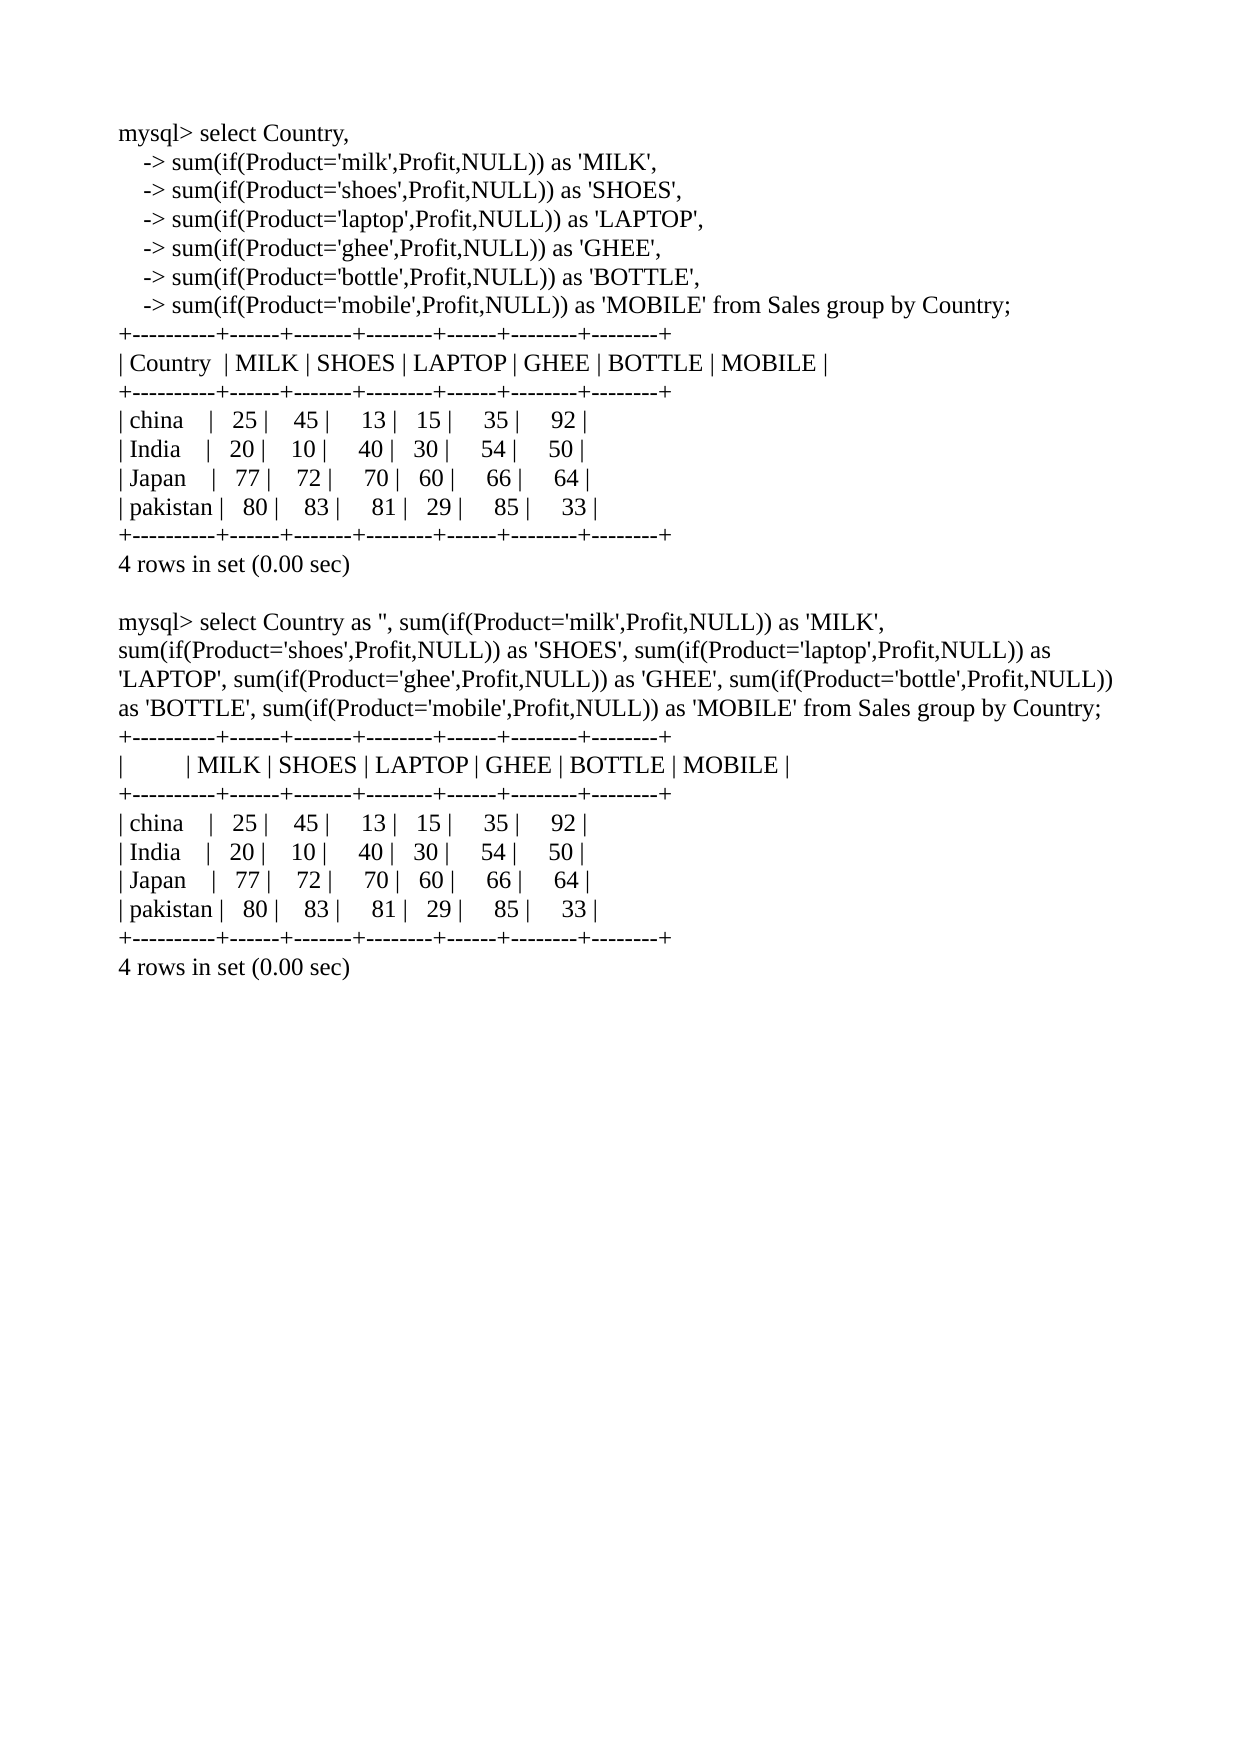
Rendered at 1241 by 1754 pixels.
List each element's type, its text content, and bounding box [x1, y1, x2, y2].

text | | MILK | SHOES | LAPTOP | GHEE | BOTTLE | MOBILE | [118, 751, 1122, 779]
text -> sum(if(Product='milk',Profit,NULL)) as 'MILK', [118, 147, 1122, 176]
text | china | 25 | 45 | 13 | 15 | 35 | 92 | [118, 406, 1122, 434]
text | pakistan | 80 | 83 | 81 | 29 | 85 | 33 | [118, 894, 1122, 923]
text | Japan | 77 | 72 | 70 | 60 | 66 | 64 | [118, 463, 1122, 492]
text | Country | MILK | SHOES | LAPTOP | GHEE | BOTTLE | MOBILE | [118, 348, 1122, 377]
text 4 rows in set (0.00 sec) [118, 549, 1122, 578]
text | India | 20 | 10 | 40 | 30 | 54 | 50 | [118, 434, 1122, 463]
text -> sum(if(Product='shoes',Profit,NULL)) as 'SHOES', [118, 176, 1122, 204]
text +----------+------+-------+--------+------+--------+--------+ [118, 521, 1122, 549]
text +----------+------+-------+--------+------+--------+--------+ [118, 779, 1122, 808]
text | pakistan | 80 | 83 | 81 | 29 | 85 | 33 | [118, 492, 1122, 521]
text +----------+------+-------+--------+------+--------+--------+ [118, 722, 1122, 751]
text +----------+------+-------+--------+------+--------+--------+ [118, 319, 1122, 348]
text +----------+------+-------+--------+------+--------+--------+ [118, 377, 1122, 406]
text +----------+------+-------+--------+------+--------+--------+ [118, 923, 1122, 952]
text -> sum(if(Product='mobile',Profit,NULL)) as 'MOBILE' from Sales group by Country; [118, 291, 1122, 319]
text -> sum(if(Product='bottle',Profit,NULL)) as 'BOTTLE', [118, 262, 1122, 291]
text mysql> select Country as '', sum(if(Product='milk',Profit,NULL)) as 'MILK', sum(if(Product='shoes',Profit,NULL)) as 'SHOES', sum(if(Product='laptop',Profit,NULL)) as 'LAPTOP', sum(if(Product='ghee',Profit,NULL)) as 'GHEE', sum(if(Product='bottle',Profit,NULL)) as 'BOTTLE', sum(if(Product='mobile',Profit,NULL)) as 'MOBILE' from Sales group by Country; [118, 607, 1122, 722]
text | India | 20 | 10 | 40 | 30 | 54 | 50 | [118, 837, 1122, 866]
text | Japan | 77 | 72 | 70 | 60 | 66 | 64 | [118, 866, 1122, 894]
text -> sum(if(Product='ghee',Profit,NULL)) as 'GHEE', [118, 233, 1122, 262]
text | china | 25 | 45 | 13 | 15 | 35 | 92 | [118, 808, 1122, 837]
text 4 rows in set (0.00 sec) [118, 952, 1122, 981]
text -> sum(if(Product='laptop',Profit,NULL)) as 'LAPTOP', [118, 204, 1122, 233]
text mysql> select Country, [118, 118, 1122, 147]
